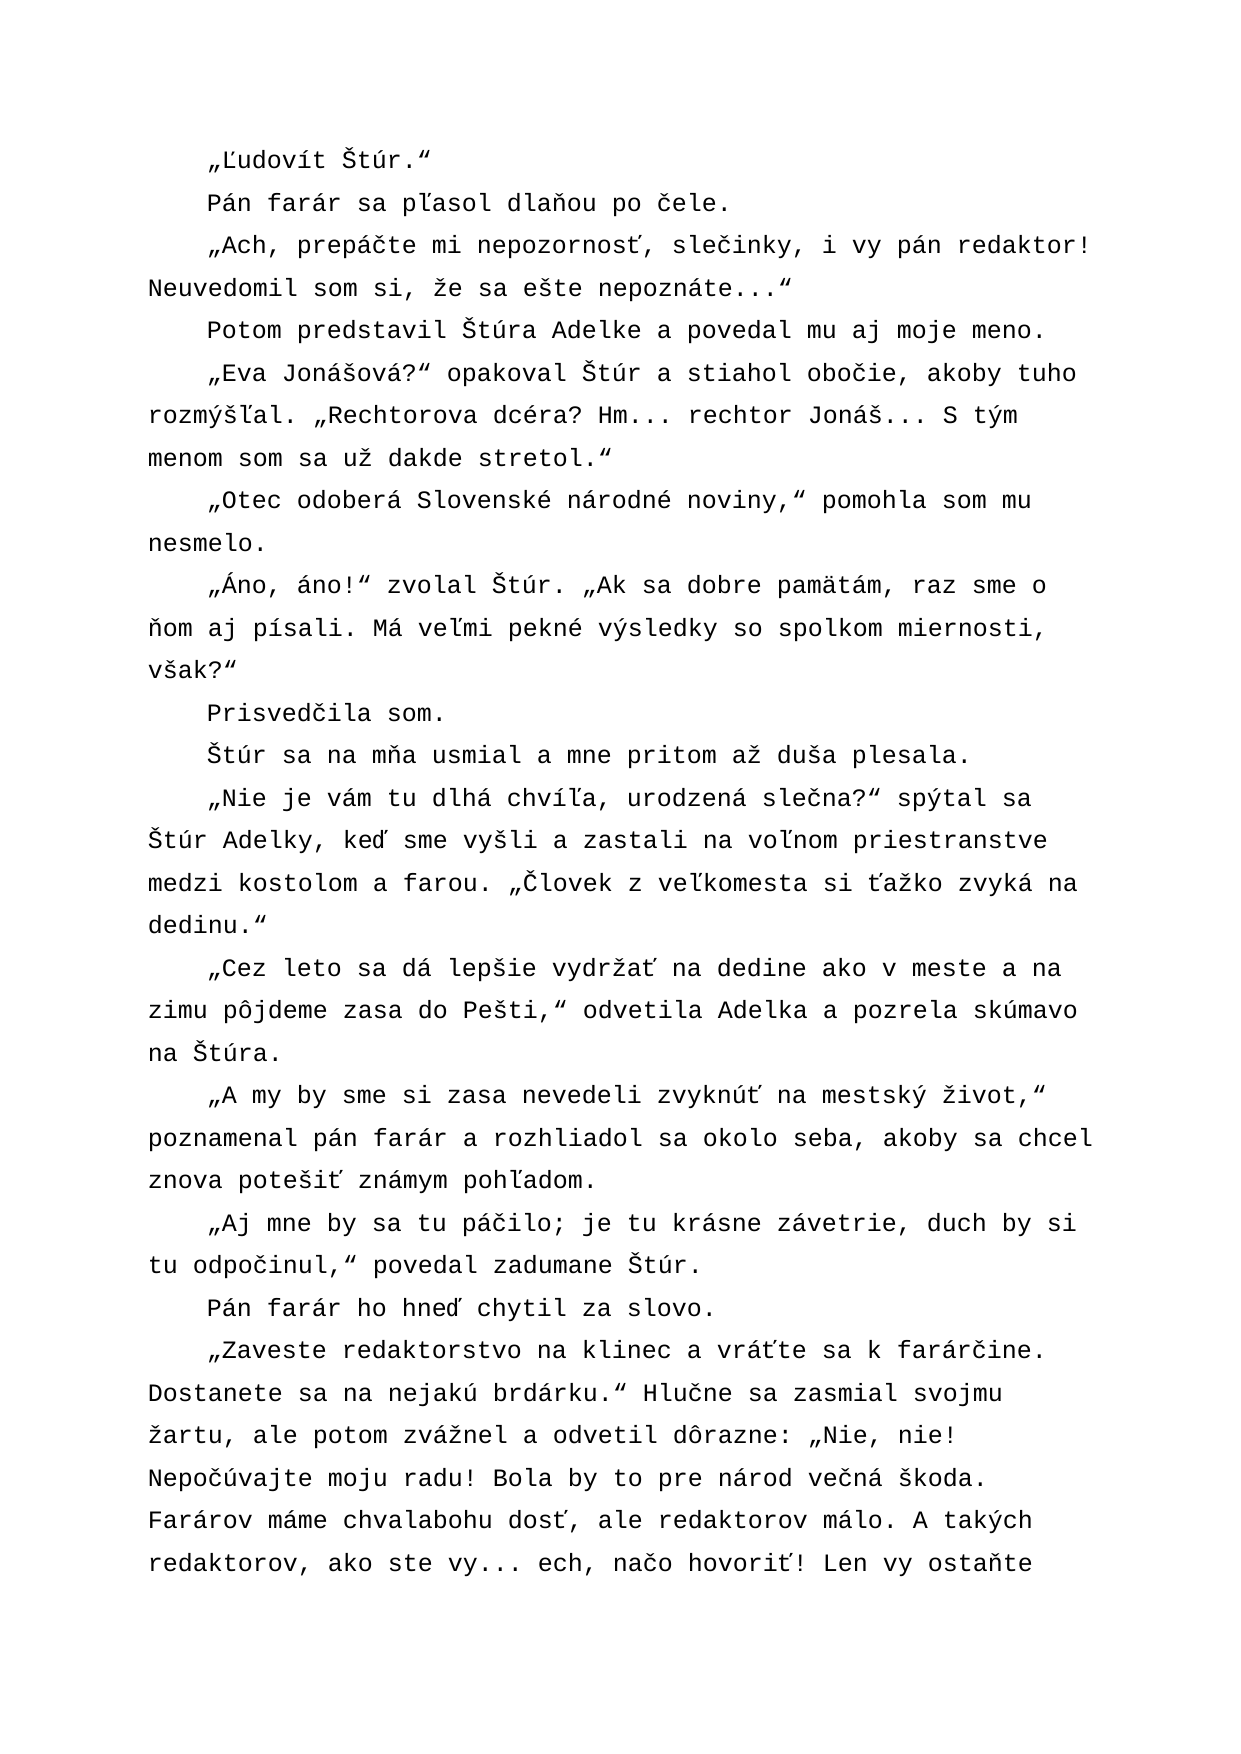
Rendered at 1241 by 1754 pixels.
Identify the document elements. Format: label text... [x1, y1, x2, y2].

text „Ach, prepáčte mi nepozornosť, slečinky, i vy pán redaktor! Neuvedomil som si, že sa ešte nepoznáte...“ [148, 233, 1093, 303]
text Pán farár sa pľasol dlaňou po čele. [148, 190, 1093, 218]
text Štúr sa na mňa usmial a mne pritom až duša plesala. [148, 743, 1093, 771]
text „Aj mne by sa tu páčilo; je tu krásne závetrie, duch by si tu odpočinul,“ povedal zadumane Štúr. [148, 1210, 1093, 1281]
text „Zaveste redaktorstvo na klinec a vráťte sa k farárčine. Dostanete sa na nejakú brdárku.“ Hlučne sa zasmial svojmu žartu, ale potom zvážnel a odvetil dôrazne: „Nie, nie! Nepočúvajte moju radu! Bola by to pre národ večná škoda. Farárov máme chvalabohu dosť, ale redaktorov málo. A takých redaktorov, ako ste vy... ech, načo hovoriť! Len vy ostaňte [148, 1338, 1093, 1578]
text „Otec odoberá Slovenské národné noviny,“ pomohla som mu nesmelo. [148, 488, 1093, 558]
text „A my by sme si zasa nevedeli zvyknúť na mestský život,“ poznamenal pán farár a rozhliadol sa okolo seba, akoby sa chcel znova potešiť známym pohľadom. [148, 1083, 1093, 1196]
text „Eva Jonášová?“ opakoval Štúr a stiahol obočie, akoby tuho rozmýšľal. „Rechtorova dcéra? Hm... rechtor Jonáš... S tým menom som sa už dakde stretol.“ [148, 360, 1093, 473]
text „Ľudovít Štúr.“ [148, 148, 1093, 176]
text „Nie je vám tu dlhá chvíľa, urodzená slečna?“ spýtal sa Štúr Adelky, keď sme vyšli a zastali na voľnom priestranstve medzi kostolom a farou. „Človek z veľkomesta si ťažko zvyká na dedinu.“ [148, 785, 1093, 941]
text Potom predstavil Štúra Adelke a povedal mu aj moje meno. [148, 318, 1093, 346]
text „Áno, áno!“ zvolal Štúr. „Ak sa dobre pamätám, raz sme o ňom aj písali. Má veľmi pekné výsledky so spolkom miernosti, však?“ [148, 573, 1093, 686]
text „Cez leto sa dá lepšie vydržať na dedine ako v meste a na zimu pôjdeme zasa do Pešti,“ odvetila Adelka a pozrela skúmavo na Štúra. [148, 955, 1093, 1068]
text Pán farár ho hneď chytil za slovo. [148, 1295, 1093, 1323]
text Prisvedčila som. [148, 700, 1093, 728]
